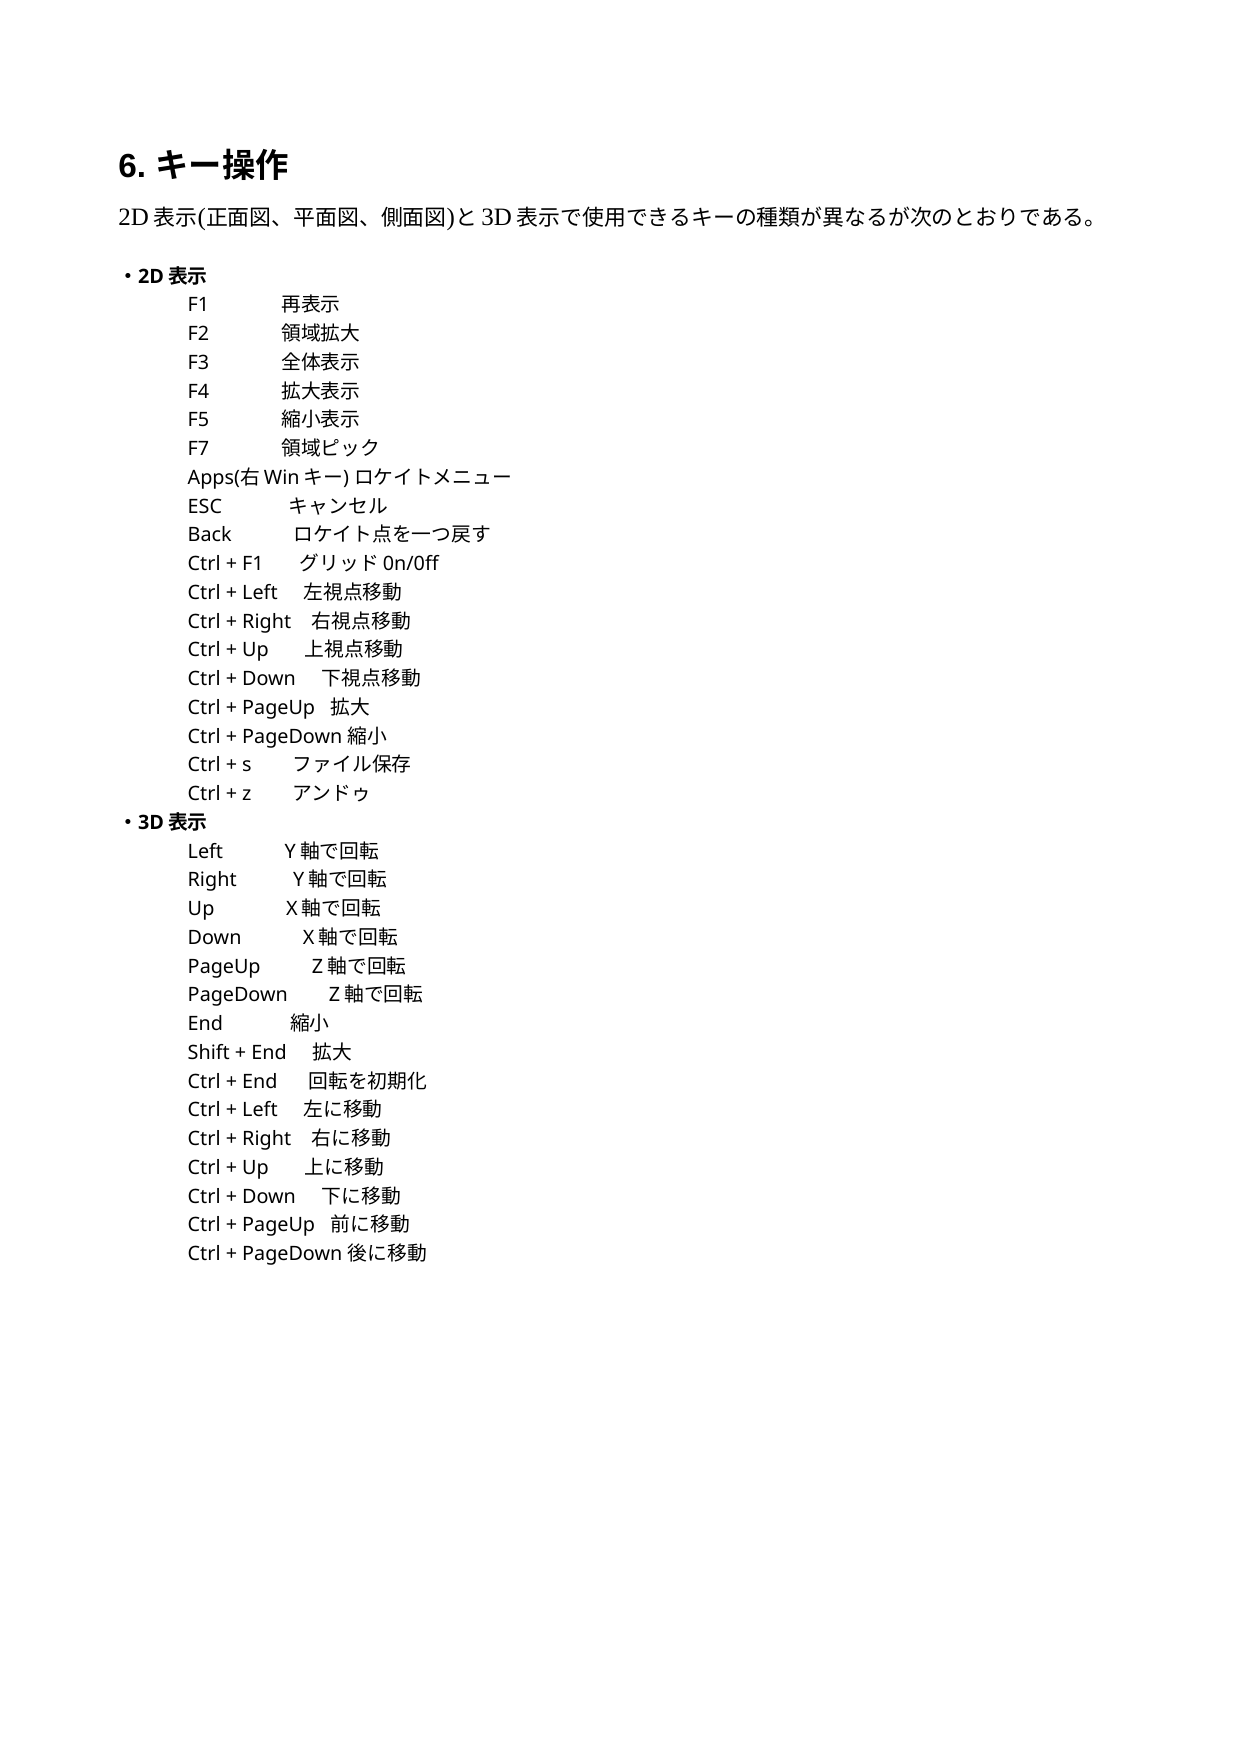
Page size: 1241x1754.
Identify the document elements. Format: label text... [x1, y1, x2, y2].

text F2 領域拡大 [177, 318, 1122, 346]
text Ctrl + Left 左視点移動 [177, 576, 1122, 605]
text F7 領域ピック [177, 433, 1122, 461]
text Apps(右Winキー) ロケイトメニュー [177, 461, 1122, 490]
text Right Y軸で回転 [177, 864, 1122, 893]
text End 縮小 [177, 1008, 1122, 1036]
text Ctrl + Down 下視点移動 [177, 663, 1122, 691]
text Ctrl + s ファイル保存 [177, 749, 1122, 778]
text Ctrl + Down 下に移動 [177, 1180, 1122, 1209]
subtitle 6. キー操作 [118, 139, 1122, 187]
text PageDown Z軸で回転 [177, 979, 1122, 1008]
text ・2D表示 [118, 260, 1122, 289]
text Down X軸で回転 [177, 921, 1122, 950]
text Ctrl + F1 グリッド0n/0ff [177, 548, 1122, 576]
text Ctrl + z アンドゥ [177, 778, 1122, 806]
text 2D表示(正面図、平面図、側面図)と3D表示で使用できるキーの種類が異なるが次のとおりである。 [118, 200, 1122, 231]
text F5 縮小表示 [177, 404, 1122, 433]
text Ctrl + Up 上に移動 [177, 1151, 1122, 1180]
text Ctrl + PageDown 後に移動 [177, 1238, 1122, 1266]
text ・3D表示 [118, 806, 1122, 835]
text Left Y軸で回転 [177, 835, 1122, 864]
text Up X軸で回転 [177, 893, 1122, 921]
text Ctrl + Right 右に移動 [177, 1123, 1122, 1151]
text F1 再表示 [177, 289, 1122, 318]
text F4 拡大表示 [177, 375, 1122, 404]
text Ctrl + Up 上視点移動 [177, 634, 1122, 663]
text Back ロケイト点を一つ戻す [177, 519, 1122, 548]
text Shift + End 拡大 [177, 1036, 1122, 1065]
text Ctrl + PageDown 縮小 [177, 720, 1122, 749]
text Ctrl + Right 右視点移動 [177, 605, 1122, 634]
text PageUp Z軸で回転 [177, 950, 1122, 979]
text F3 全体表示 [177, 346, 1122, 375]
text Ctrl + End 回転を初期化 [177, 1065, 1122, 1094]
text Ctrl + PageUp 前に移動 [177, 1209, 1122, 1238]
text Ctrl + Left 左に移動 [177, 1094, 1122, 1123]
text ESC キャンセル [177, 490, 1122, 519]
text Ctrl + PageUp 拡大 [177, 691, 1122, 720]
